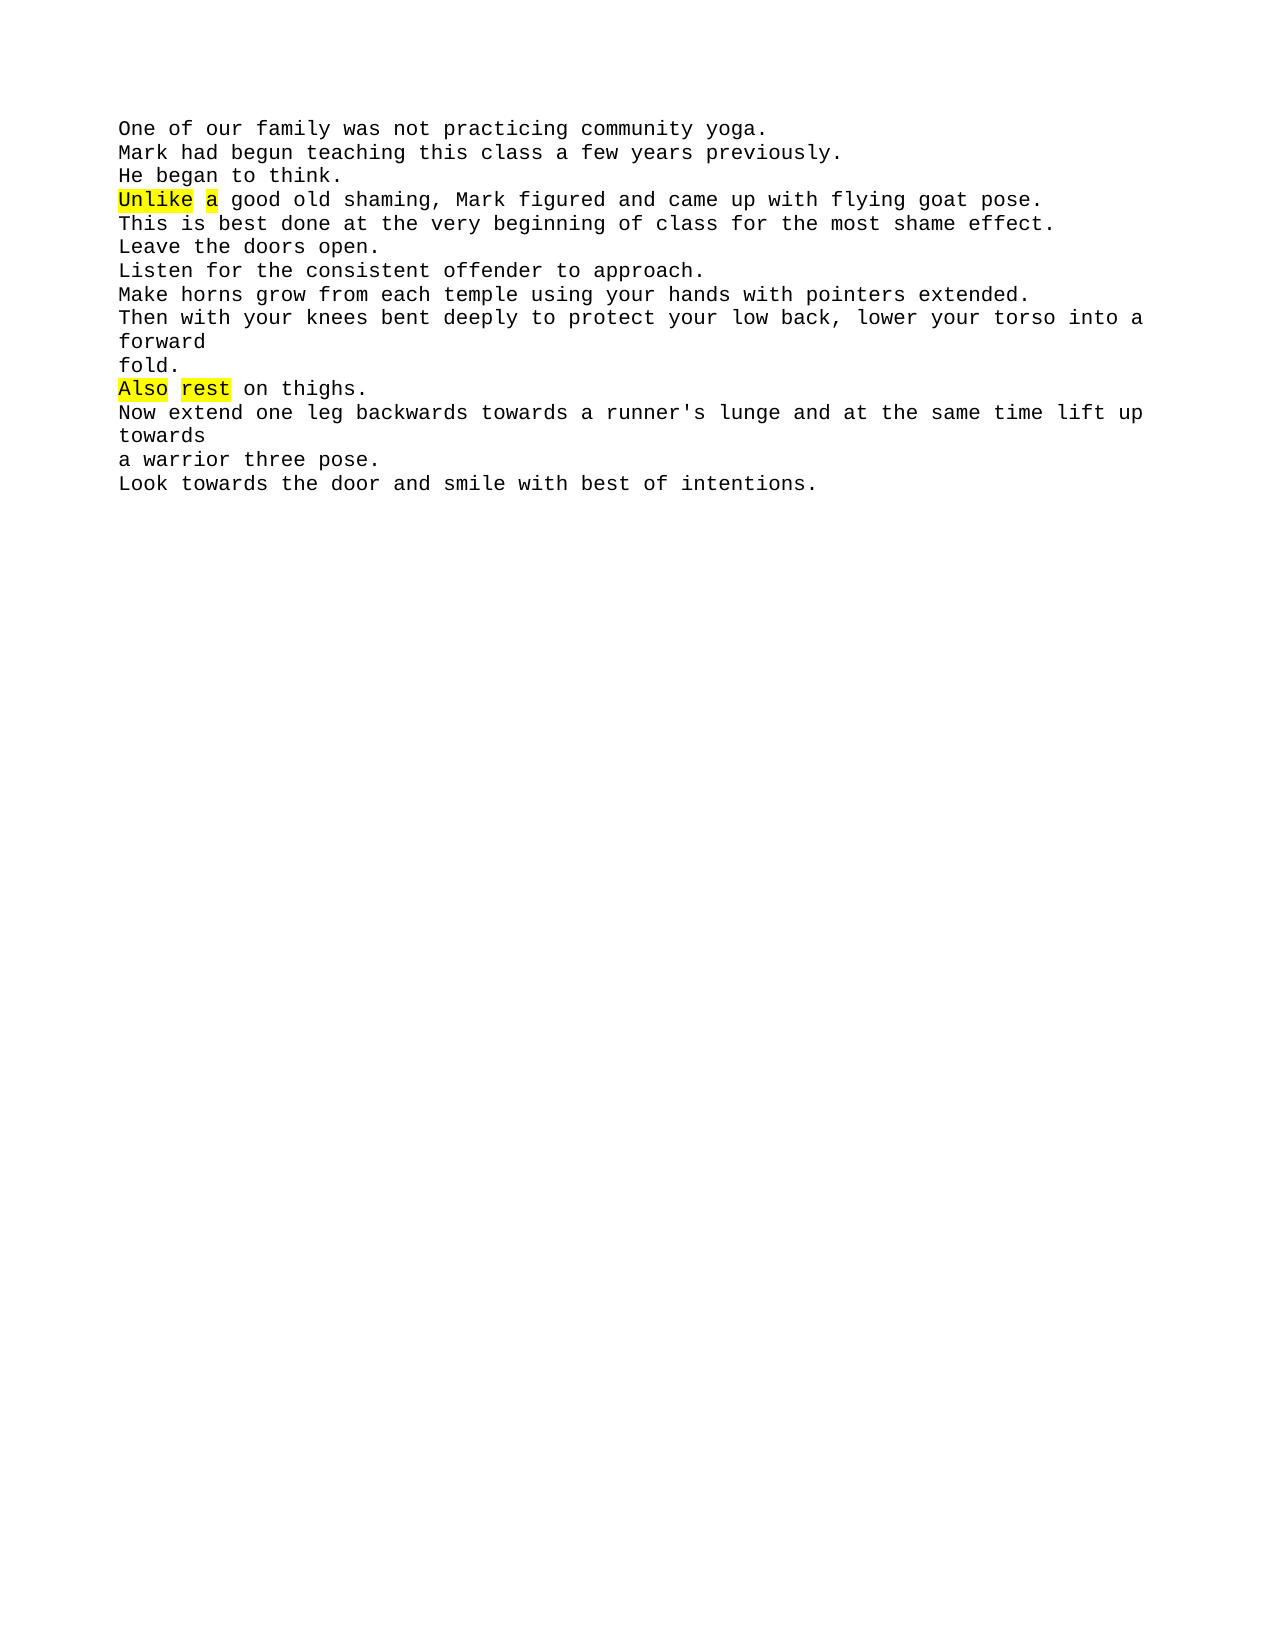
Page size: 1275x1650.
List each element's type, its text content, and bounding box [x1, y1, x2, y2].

text a warrior three pose. [118, 449, 1157, 473]
text Mark had begun teaching this class a few years previously. [118, 142, 1157, 165]
text He began to think. [118, 165, 1157, 189]
text Make horns grow from each temple using your hands with pointers extended. [118, 284, 1157, 307]
text Also rest on thighs. [118, 378, 1157, 402]
text One of our family was not practicing community yoga. [118, 118, 1157, 142]
text Then with your knees bent deeply to protect your low back, lower your torso into a forward [118, 307, 1157, 354]
text Now extend one leg backwards towards a runner's lunge and at the same time lift up towards [118, 402, 1157, 449]
text Unlike a good old shaming, Mark figured and came up with flying goat pose. [118, 189, 1157, 213]
text fold. [118, 354, 1157, 378]
text Leave the doors open. [118, 236, 1157, 260]
text Listen for the consistent offender to approach. [118, 260, 1157, 284]
text Look towards the door and smile with best of intentions. [118, 473, 1157, 496]
text This is best done at the very beginning of class for the most shame effect. [118, 213, 1157, 236]
